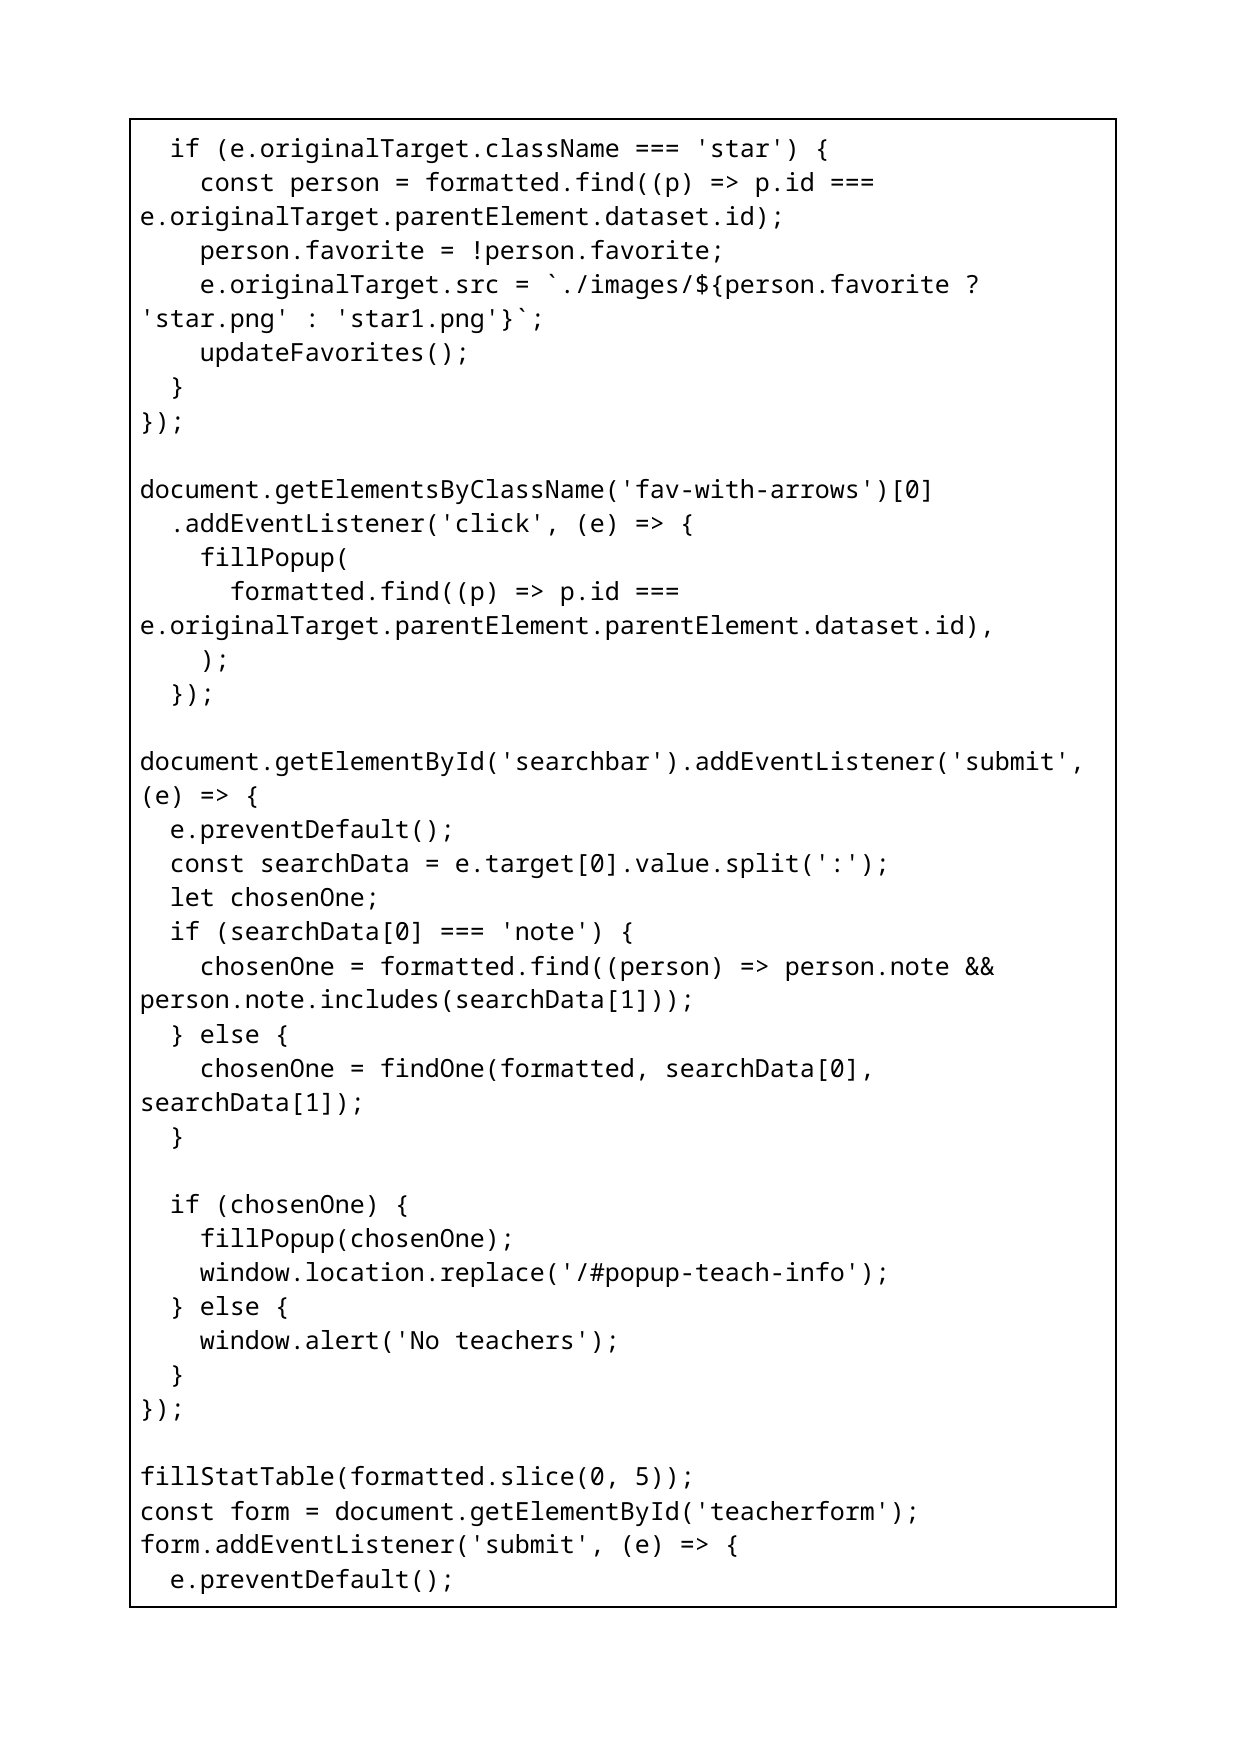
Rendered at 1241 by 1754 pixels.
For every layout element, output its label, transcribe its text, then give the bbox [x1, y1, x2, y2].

table_cell if (e.originalTarget.className === 'star') { const person = formatted.find((p) => p.id === e.originalTarget.parentElement.dataset.id); person.favorite = !person.favorite; e.originalTarget.src = `./images/${person.favorite ? 'star.png' : 'star1.png'}`; updateFavorites(); } }); document.getElementsByClassName('fav-with-arrows')[0] .addEventListener('click', (e) => { fillPopup( formatted.find((p) => p.id === e.originalTarget.parentElement.parentElement.dataset.id), ); }); document.getElementById('searchbar').addEventListener('submit', (e) => { e.preventDefault(); const searchData = e.target[0].value.split(':'); let chosenOne; if (searchData[0] === 'note') { chosenOne = formatted.find((person) => person.note && person.note.includes(searchData[1])); } else { chosenOne = findOne(formatted, searchData[0], searchData[1]); } if (chosenOne) { fillPopup(chosenOne); window.location.replace('/#popup-teach-info'); } else { window.alert('No teachers'); } }); fillStatTable(formatted.slice(0, 5)); const form = document.getElementById('teacherform'); form.addEventListener('submit', (e) => { e.preventDefault(); [131, 120, 1115, 1606]
